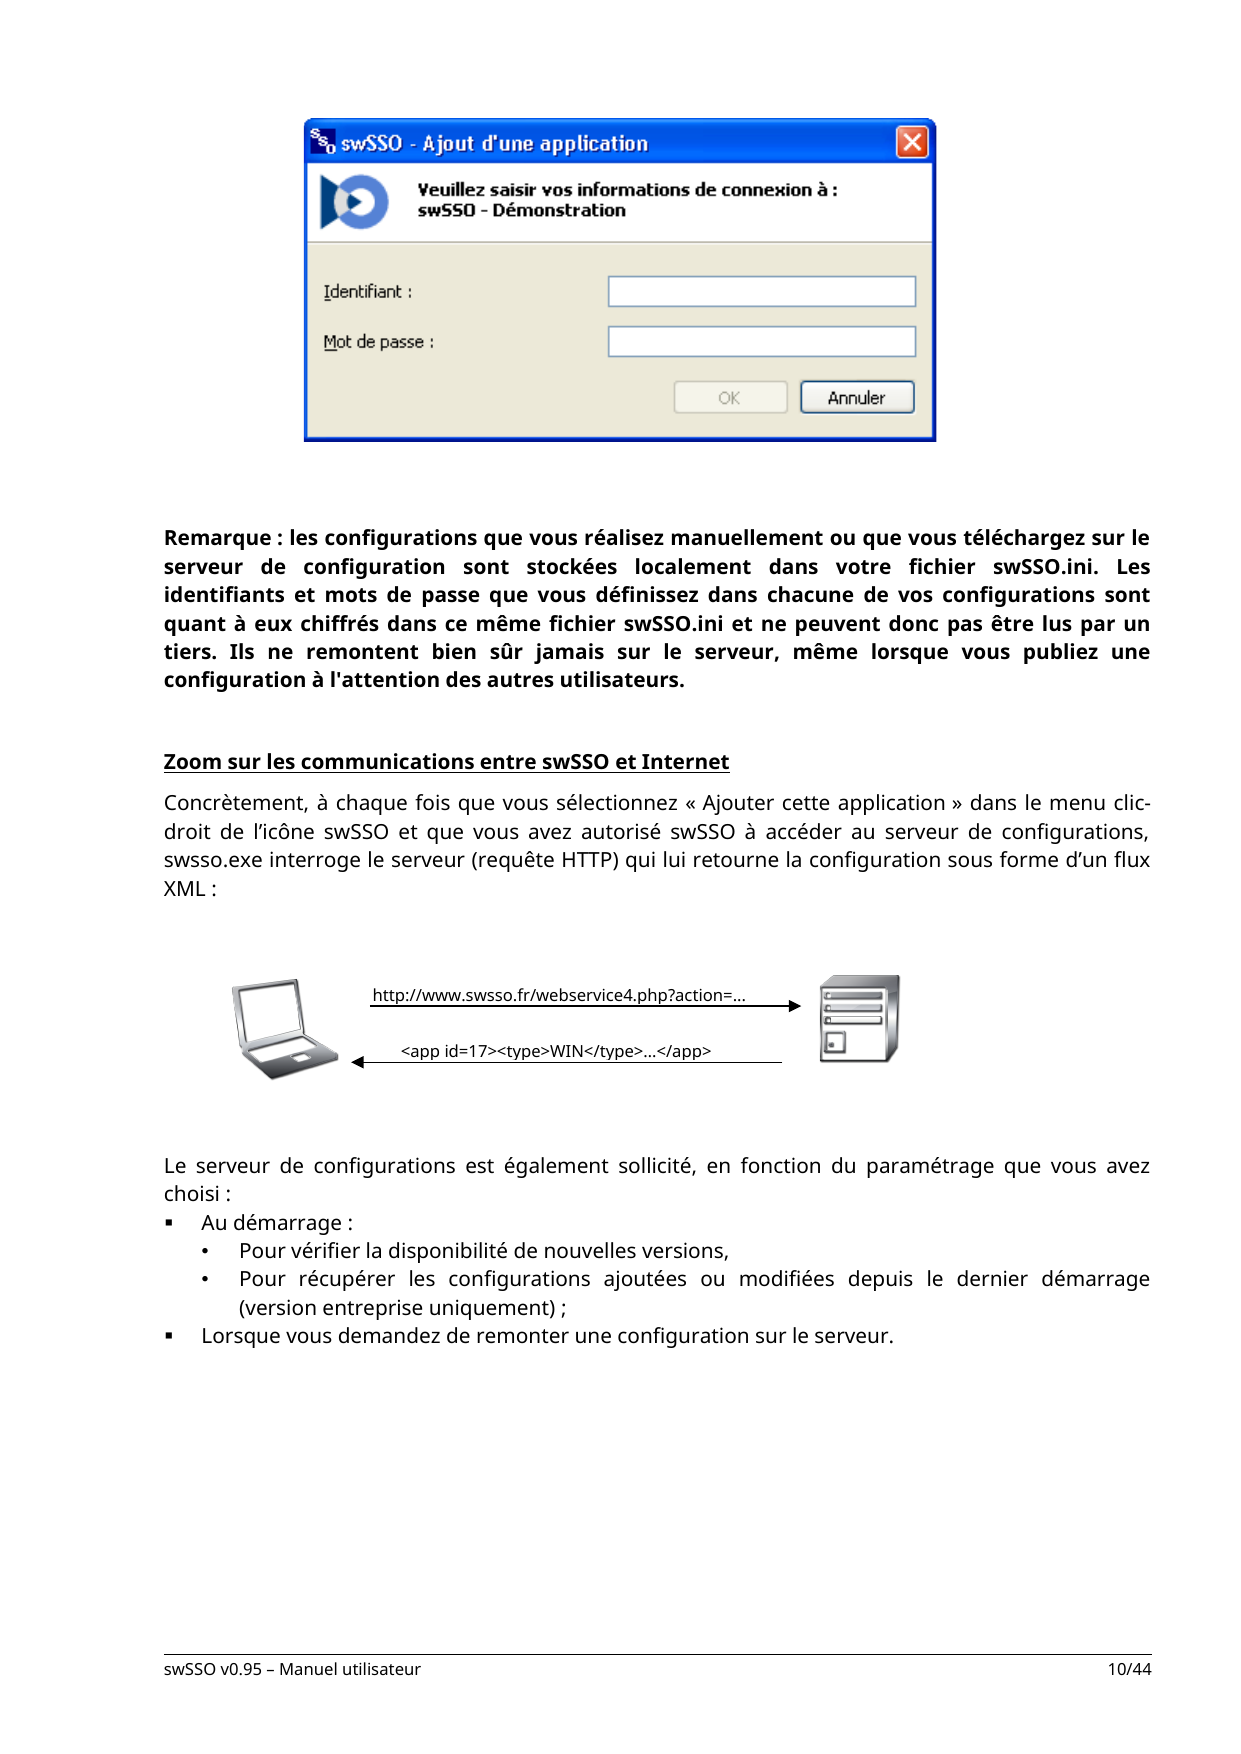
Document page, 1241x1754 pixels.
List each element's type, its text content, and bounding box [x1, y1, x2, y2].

text Zoom sur les communications entre swSSO et Internet [164, 747, 1152, 776]
text http://www.swsso.fr/webservice4.php?action=... [372, 984, 789, 1003]
picture [204, 946, 364, 1110]
picture [303, 118, 937, 442]
picture [779, 943, 939, 1093]
text Remarque : les configurations que vous réalisez manuellement ou que vous téléchargez sur le serveur de configuration sont stockées localement dans votre fichier swSSO.ini. Les identifiants et mots de passe que vous définissez dans chacune de vos configurations sont quant à eux chiffrés dans ce même fichier swSSO.ini et ne peuvent donc pas être lus par un tiers. Ils ne remontent bien sûr jamais sur le serveur, même lorsque vous publiez une configuration à l'attention des autres utilisateurs. [164, 523, 1152, 694]
list Pour vérifier la disponibilité de nouvelles versions, [201, 1236, 1152, 1264]
text Le serveur de configurations est également sollicité, en fonction du paramétrage que vous avez choisi : [164, 1151, 1152, 1208]
list Au démarrage : [164, 1208, 1152, 1236]
text Concrètement, à chaque fois que vous sélectionnez « Ajouter cette application » dans le menu clic-droit de l’icône swSSO et que vous avez autorisé swSSO à accéder au serveur de configurations, swsso.exe interroge le serveur (requête HTTP) qui lui retourne la configuration sous forme d’un flux XML : [164, 788, 1152, 902]
list Lorsque vous demandez de remonter une configuration sur le serveur. [164, 1321, 1152, 1350]
text <app id=17><type>WIN</type>…</app> [401, 1040, 766, 1059]
list Pour récupérer les configurations ajoutées ou modifiées depuis le dernier démarrage (version entreprise uniquement) ; [201, 1264, 1152, 1321]
